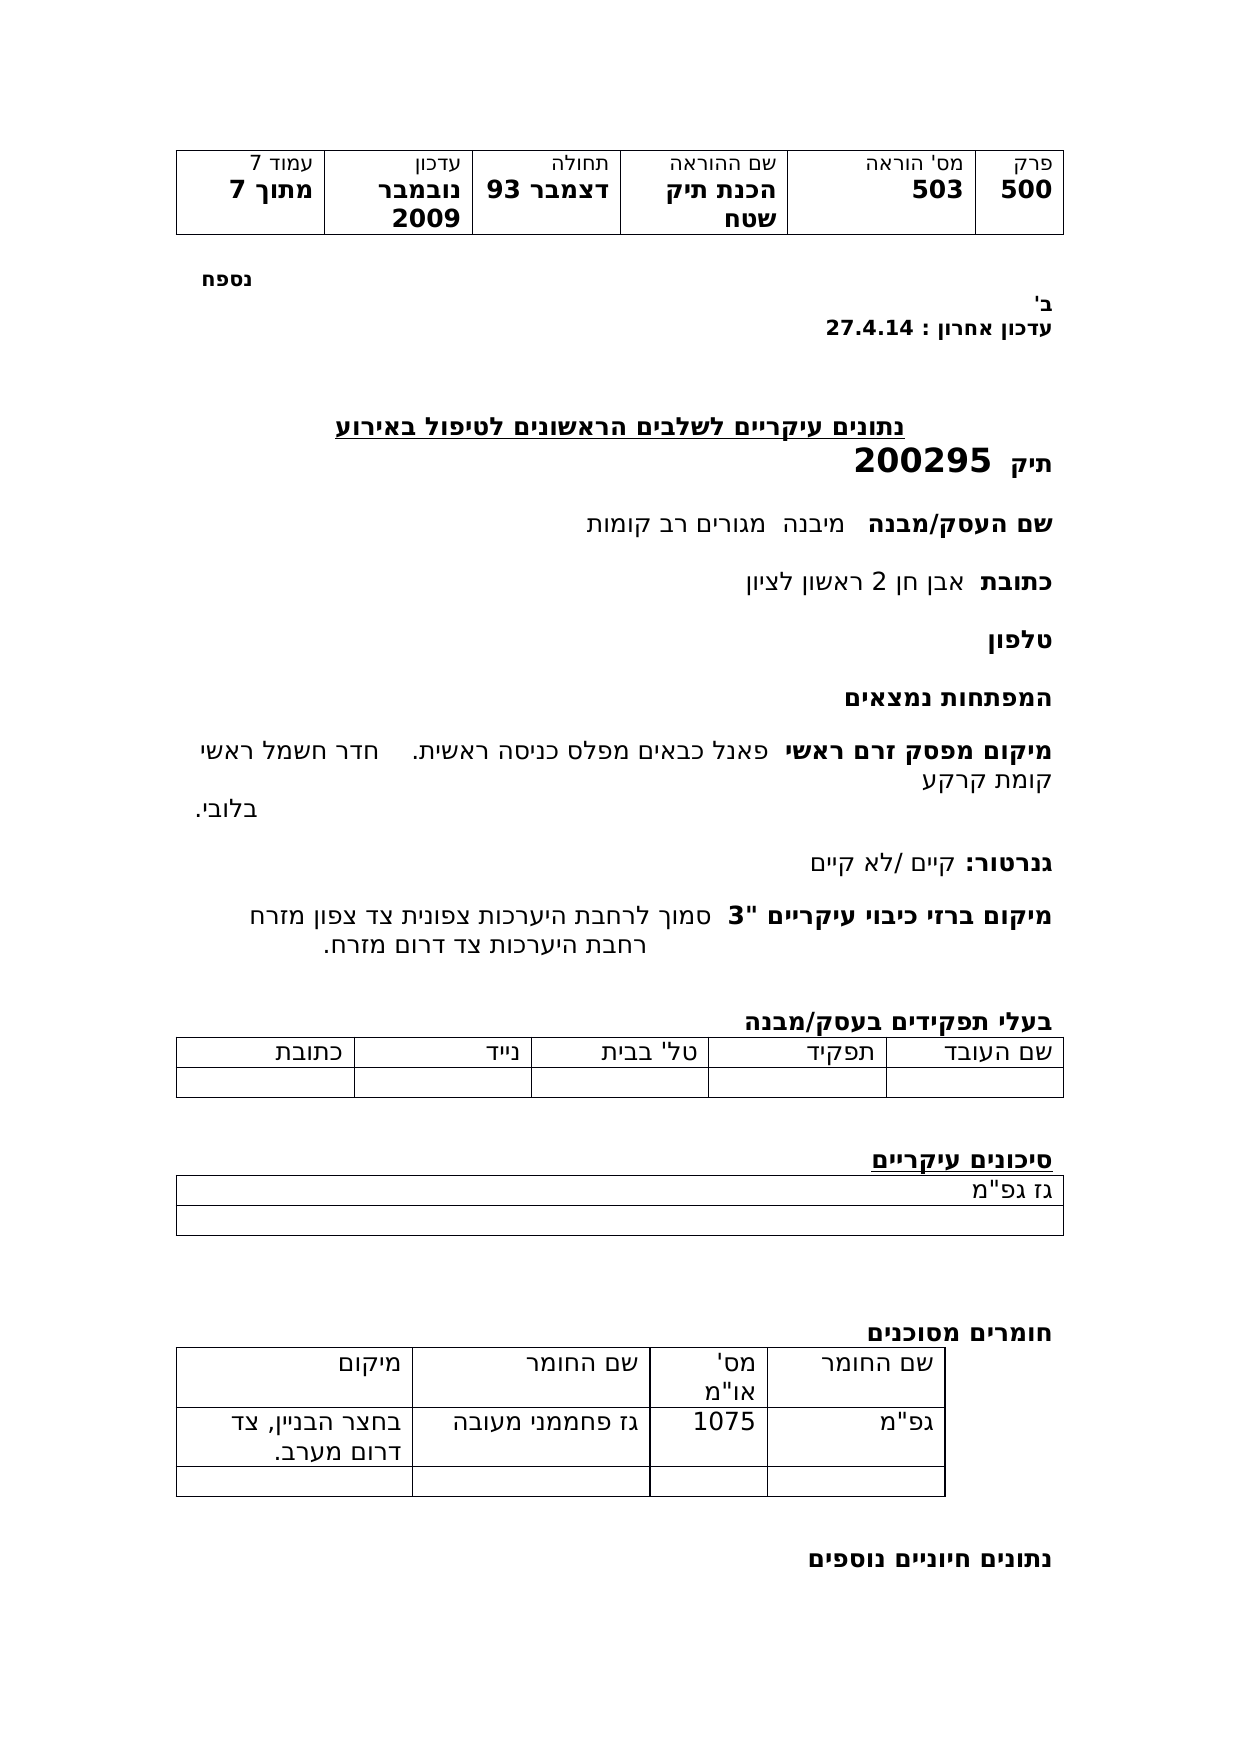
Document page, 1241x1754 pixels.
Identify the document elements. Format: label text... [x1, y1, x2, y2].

text סיכונים עיקריים [187, 1146, 1053, 1175]
text בעלי תפקידים בעסק/מבנה [187, 1007, 1053, 1037]
table_header מס' הוראה 503 [788, 151, 975, 234]
table_header עדכון נובמבר 2009 [325, 151, 472, 234]
text מיקום ברזי כיבוי עיקריים "3 סמוך לרחבת היערכות צפונית צד צפון מזרח [187, 901, 1053, 930]
text נתונים עיקריים לשלבים הראשונים לטיפול באירוע [187, 413, 1053, 442]
text המפתחות נמצאים [187, 683, 1053, 712]
table_cell [887, 1068, 1063, 1097]
table_header עמוד 7 מתוך 7 [177, 151, 324, 234]
text מיקום מפסק זרם ראשי פאנל כבאים מפלס כניסה ראשית. חדר חשמל ראשי קומת קרקע [187, 736, 1053, 794]
text טלפון [187, 625, 1053, 654]
table_cell [532, 1068, 708, 1097]
table_header תחולה דצמבר 93 [473, 151, 620, 234]
table_cell [355, 1068, 531, 1097]
text נתונים חיוניים נוספים [187, 1545, 1053, 1574]
text חומרים מסוכנים [187, 1318, 1053, 1347]
text כתובת אבן חן 2 ראשון לציון [187, 567, 1053, 596]
table_header מס' או"מ [651, 1348, 767, 1407]
table_cell [413, 1467, 649, 1496]
table_cell [651, 1467, 767, 1496]
table_cell [177, 1206, 1063, 1235]
table_cell גז פחממני מעובה [413, 1408, 649, 1466]
text עדכון אחרון : 27.4.14 [187, 316, 1053, 341]
text גנרטור: קיים /לא קיים [187, 848, 1053, 877]
table_cell בחצר הבניין, צד דרום מערב. [177, 1408, 412, 1466]
text תיק 200295 [187, 442, 1053, 481]
table_cell [177, 1467, 412, 1496]
table_header מיקום [177, 1348, 412, 1407]
text בלובי. [187, 794, 1053, 824]
table_cell [177, 1068, 354, 1097]
table_header שם ההוראה הכנת תיק שטח [621, 151, 787, 234]
table_header טל' בבית [532, 1038, 708, 1067]
text שם העסק/מבנה מיבנה מגורים רב קומות [187, 509, 1053, 538]
table_header פרק 500 [976, 151, 1063, 234]
text נספח ב' [187, 263, 1053, 316]
table_header שם החומר [768, 1348, 944, 1407]
table_cell [768, 1467, 944, 1496]
table_header תפקיד [709, 1038, 886, 1067]
table_cell גפ"מ [768, 1408, 944, 1466]
table_header כתובת [177, 1038, 354, 1067]
table_header גז גפ"מ [177, 1176, 1063, 1205]
text רחבת היערכות צד דרום מזרח. [187, 930, 1053, 959]
table_header שם העובד [887, 1038, 1063, 1067]
table_cell [709, 1068, 886, 1097]
table_header נייד [355, 1038, 531, 1067]
table_cell 1075 [651, 1408, 767, 1466]
table_header שם החומר [413, 1348, 649, 1407]
